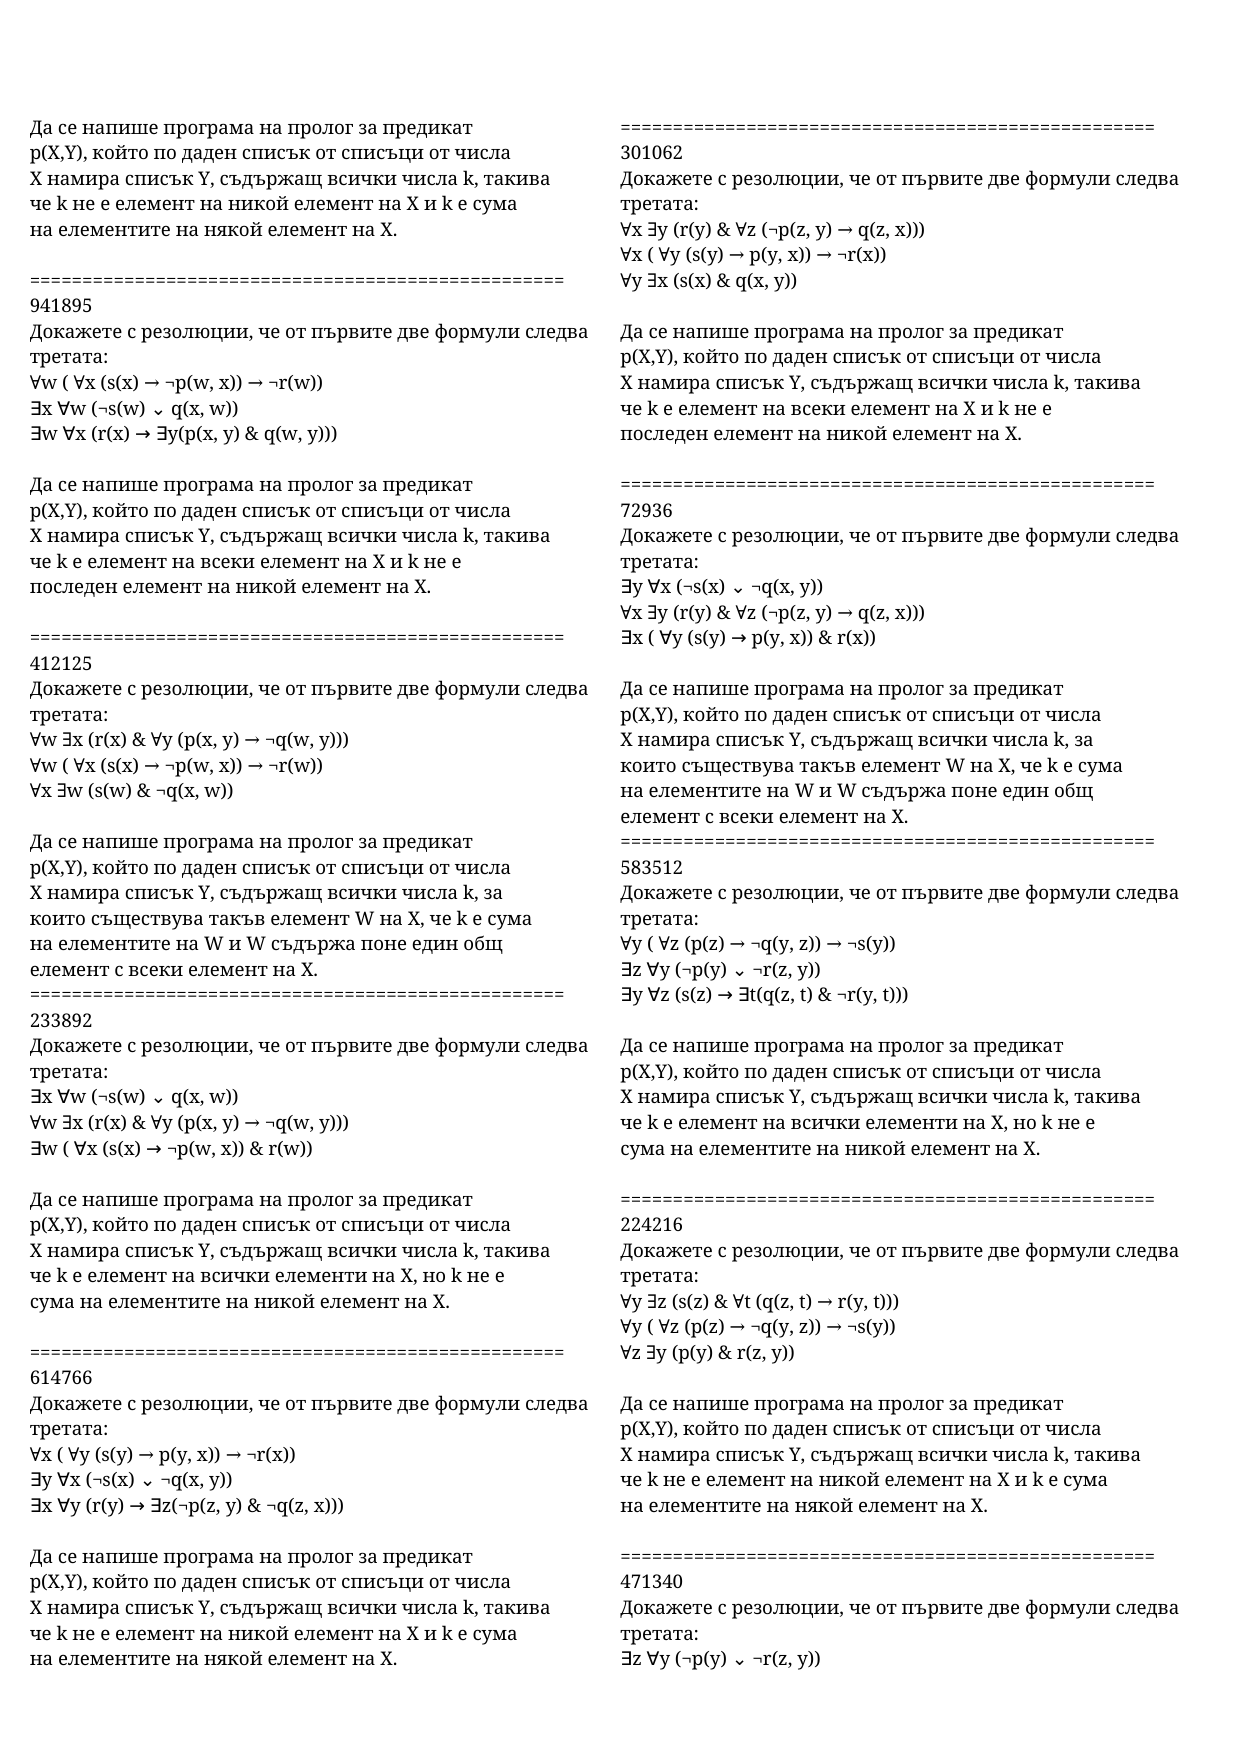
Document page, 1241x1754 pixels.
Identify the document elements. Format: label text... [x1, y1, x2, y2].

text 72936 [620, 497, 1211, 522]
text последен елемент на никой елемент на X. [29, 573, 620, 599]
text Да се напише програма на пролог за предикат [620, 318, 1211, 344]
text Докажете с резолюции, че от първите две формули следва третата: [620, 522, 1211, 573]
text ∀y ( ∀z (p(z) → ¬q(y, z)) → ¬s(y)) [620, 1313, 1211, 1339]
text ∃y ∀x (¬s(x) ⌄ ¬q(x, y)) [29, 1467, 620, 1492]
text =================================================== [620, 471, 1211, 497]
text p(X,Y), който по даден списък от списъци от числа [620, 701, 1211, 727]
text ∀w ∃x (r(x) & ∀y (p(x, y) → ¬q(w, y))) [29, 1109, 620, 1135]
text 471340 [620, 1569, 1211, 1594]
text сума на елементите на никой елемент на X. [620, 1135, 1211, 1160]
text които съществува такъв елемент W на X, че k е сума [29, 905, 620, 931]
text Да се напише програма на пролог за предикат [620, 1033, 1211, 1058]
text 614766 [29, 1364, 620, 1390]
text на елементите на W и W съдържа поне един общ [620, 778, 1211, 803]
text p(X,Y), който по даден списък от списъци от числа [620, 344, 1211, 369]
text на елементите на някой елемент на X. [620, 1492, 1211, 1518]
text Да се напише програма на пролог за предикат [29, 471, 620, 497]
text X намира списък Y, съдържащ всички числа k, за [29, 880, 620, 905]
text елемент с всеки елемент на X. [620, 803, 1211, 829]
text сума на елементите на никой елемент на X. [29, 1288, 620, 1313]
text p(X,Y), който по даден списък от списъци от числа [29, 1569, 620, 1594]
text ∀y ( ∀z (p(z) → ¬q(y, z)) → ¬s(y)) [620, 931, 1211, 956]
text които съществува такъв елемент W на X, че k е сума [620, 752, 1211, 778]
text че k е елемент на всеки елемент на X и k не е [29, 548, 620, 573]
text ∀x ( ∀y (s(y) → p(y, x)) → ¬r(x)) [29, 1441, 620, 1467]
text =================================================== [29, 267, 620, 293]
text ∀y ∃z (s(z) & ∀t (q(z, t) → r(y, t))) [620, 1288, 1211, 1313]
text Докажете с резолюции, че от първите две формули следва третата: [620, 1594, 1211, 1645]
text ∃x ∀w (¬s(w) ⌄ q(x, w)) [29, 395, 620, 420]
text X намира списък Y, съдържащ всички числа k, за [620, 727, 1211, 752]
text ∃y ∀x (¬s(x) ⌄ ¬q(x, y)) [620, 573, 1211, 599]
text че k е елемент на всички елементи на X, но k не е [29, 1262, 620, 1288]
text Докажете с резолюции, че от първите две формули следва третата: [620, 1237, 1211, 1288]
text Да се напише програма на пролог за предикат [29, 1186, 620, 1211]
text ∀y ∃x (s(x) & q(x, y)) [620, 267, 1211, 293]
text X намира списък Y, съдържащ всички числа k, такива [29, 522, 620, 548]
text на елементите на W и W съдържа поне един общ [29, 931, 620, 956]
text ∃y ∀z (s(z) → ∃t(q(z, t) & ¬r(y, t))) [620, 982, 1211, 1007]
text =================================================== [620, 114, 1211, 139]
text на елементите на някой елемент на X. [29, 216, 620, 242]
text ∃x ( ∀y (s(y) → p(y, x)) & r(x)) [620, 624, 1211, 650]
text =================================================== [29, 1339, 620, 1364]
text p(X,Y), който по даден списък от списъци от числа [620, 1416, 1211, 1441]
text ∃w ( ∀x (s(x) → ¬p(w, x)) & r(w)) [29, 1135, 620, 1160]
text ∃z ∀y (¬p(y) ⌄ ¬r(z, y)) [620, 1645, 1211, 1671]
text че k е елемент на всички елементи на X, но k не е [620, 1109, 1211, 1135]
text ∃z ∀y (¬p(y) ⌄ ¬r(z, y)) [620, 956, 1211, 982]
text p(X,Y), който по даден списък от списъци от числа [29, 139, 620, 165]
text ∀w ( ∀x (s(x) → ¬p(w, x)) → ¬r(w)) [29, 752, 620, 778]
text 301062 [620, 139, 1211, 165]
text ∀w ( ∀x (s(x) → ¬p(w, x)) → ¬r(w)) [29, 369, 620, 395]
text ∀w ∃x (r(x) & ∀y (p(x, y) → ¬q(w, y))) [29, 727, 620, 752]
text X намира списък Y, съдържащ всички числа k, такива [29, 165, 620, 191]
text X намира списък Y, съдържащ всички числа k, такива [620, 1441, 1211, 1467]
text елемент с всеки елемент на X. [29, 956, 620, 982]
text ∀z ∃y (p(y) & r(z, y)) [620, 1339, 1211, 1364]
text X намира списък Y, съдържащ всички числа k, такива [620, 369, 1211, 395]
text X намира списък Y, съдържащ всички числа k, такива [29, 1594, 620, 1620]
text =================================================== [620, 1186, 1211, 1211]
text ∃x ∀w (¬s(w) ⌄ q(x, w)) [29, 1084, 620, 1109]
text Докажете с резолюции, че от първите две формули следва третата: [29, 318, 620, 369]
text Да се напише програма на пролог за предикат [29, 829, 620, 854]
text p(X,Y), който по даден списък от списъци от числа [29, 497, 620, 522]
text ∀x ( ∀y (s(y) → p(y, x)) → ¬r(x)) [620, 242, 1211, 267]
text Докажете с резолюции, че от първите две формули следва третата: [29, 1390, 620, 1441]
text Докажете с резолюции, че от първите две формули следва третата: [29, 676, 620, 727]
text ∃w ∀x (r(x) → ∃y(p(x, y) & q(w, y))) [29, 420, 620, 446]
text Да се напише програма на пролог за предикат [29, 1543, 620, 1569]
text последен елемент на никой елемент на X. [620, 420, 1211, 446]
text 941895 [29, 293, 620, 318]
text ∀x ∃y (r(y) & ∀z (¬p(z, y) → q(z, x))) [620, 599, 1211, 624]
text на елементите на някой елемент на X. [29, 1645, 620, 1671]
text 233892 [29, 1007, 620, 1033]
text p(X,Y), който по даден списък от списъци от числа [29, 1211, 620, 1237]
text Да се напише програма на пролог за предикат [620, 676, 1211, 701]
text 583512 [620, 854, 1211, 880]
text Да се напише програма на пролог за предикат [29, 114, 620, 139]
text че k не е елемент на никой елемент на X и k е сума [29, 191, 620, 216]
text Докажете с резолюции, че от първите две формули следва третата: [29, 1033, 620, 1084]
text 412125 [29, 650, 620, 676]
text p(X,Y), който по даден списък от списъци от числа [620, 1058, 1211, 1084]
text p(X,Y), който по даден списък от списъци от числа [29, 854, 620, 880]
text =================================================== [620, 1543, 1211, 1569]
text че k е елемент на всеки елемент на X и k не е [620, 395, 1211, 420]
text че k не е елемент на никой елемент на X и k е сума [29, 1620, 620, 1645]
text ∀x ∃w (s(w) & ¬q(x, w)) [29, 778, 620, 803]
text Докажете с резолюции, че от първите две формули следва третата: [620, 880, 1211, 931]
text =================================================== [29, 624, 620, 650]
text =================================================== [620, 829, 1211, 854]
text 224216 [620, 1211, 1211, 1237]
text Докажете с резолюции, че от първите две формули следва третата: [620, 165, 1211, 216]
text =================================================== [29, 982, 620, 1007]
text X намира списък Y, съдържащ всички числа k, такива [620, 1084, 1211, 1109]
text ∀x ∃y (r(y) & ∀z (¬p(z, y) → q(z, x))) [620, 216, 1211, 242]
text X намира списък Y, съдържащ всички числа k, такива [29, 1237, 620, 1262]
text Да се напише програма на пролог за предикат [620, 1390, 1211, 1416]
text ∃x ∀y (r(y) → ∃z(¬p(z, y) & ¬q(z, x))) [29, 1492, 620, 1518]
text че k не е елемент на никой елемент на X и k е сума [620, 1467, 1211, 1492]
